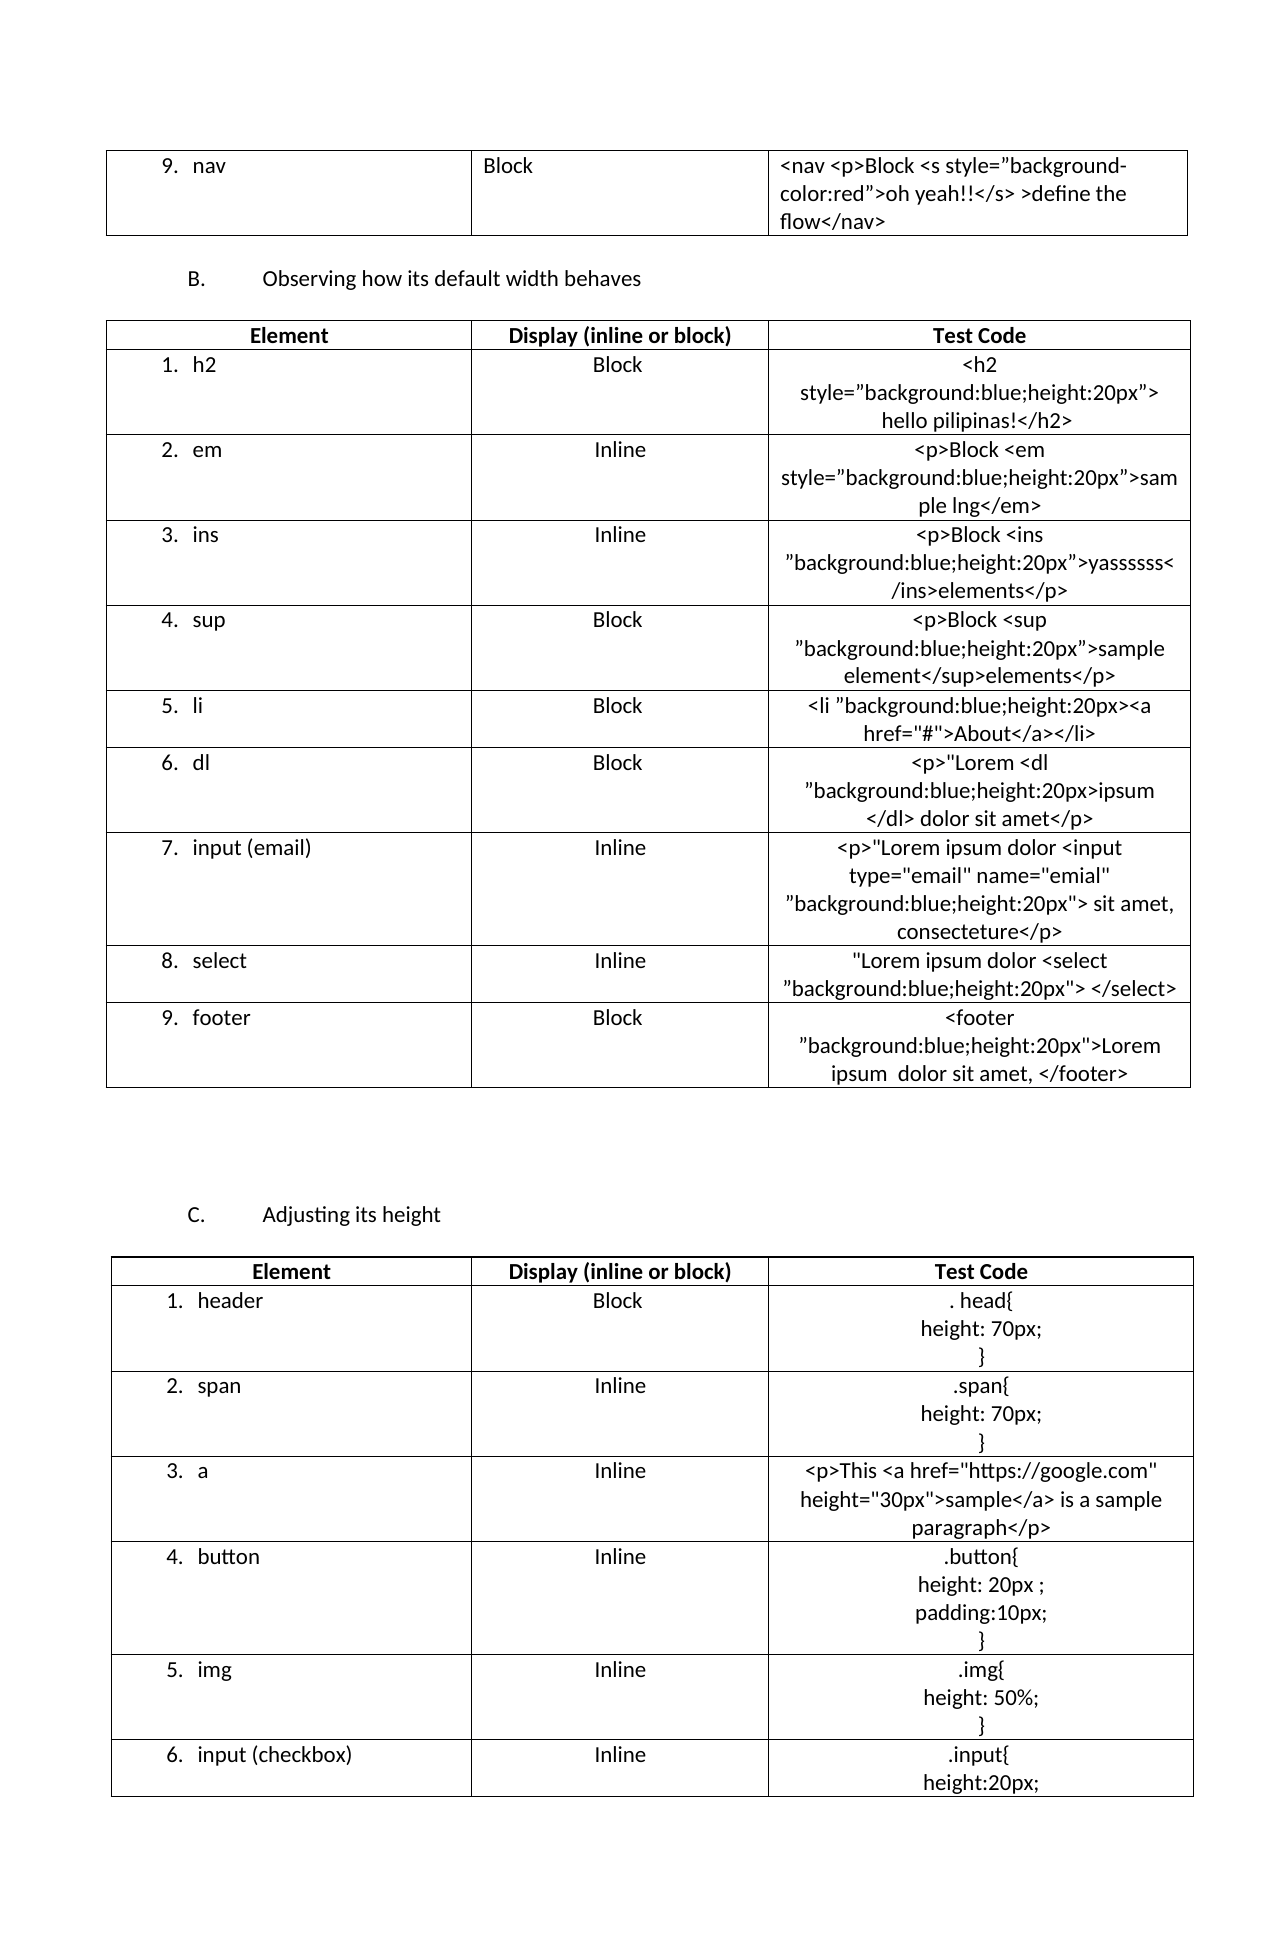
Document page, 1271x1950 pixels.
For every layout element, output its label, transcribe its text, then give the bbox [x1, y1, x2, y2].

table_cell Block [472, 691, 768, 747]
table_cell Inline [472, 435, 768, 519]
table_cell Inline [472, 946, 768, 1002]
table_cell Block [472, 1003, 768, 1087]
table_cell .span{ height: 70px; } [769, 1372, 1193, 1456]
table_cell h2 [107, 350, 471, 434]
table_header Element [112, 1258, 122, 1285]
table_cell em [107, 435, 471, 519]
table_cell sup [107, 606, 471, 690]
table_cell Inline [472, 1740, 768, 1796]
table_cell .img{ height: 50%; } [769, 1655, 780, 1739]
table_cell Block [472, 748, 768, 832]
table_cell a [112, 1457, 471, 1541]
table_header Element [107, 321, 118, 349]
table_header Test Code [1179, 321, 1190, 349]
table_cell Inline [472, 1655, 768, 1739]
table_cell nav [107, 151, 471, 235]
table_cell Inline [472, 833, 768, 945]
table_cell img [112, 1655, 471, 1739]
table_header Test Code [769, 321, 780, 349]
table_cell . head{ height: 70px; } [769, 1286, 1193, 1371]
table_header Element [461, 321, 471, 349]
table_cell select [107, 946, 471, 1002]
table_cell Block [472, 151, 768, 235]
table_cell Inline [472, 521, 768, 604]
table_cell Inline [472, 1542, 768, 1654]
table_cell input (checkbox) [112, 1740, 471, 1796]
table_cell Block [472, 350, 768, 434]
table_header Element [461, 1258, 471, 1285]
table_cell span [112, 1372, 471, 1456]
table_cell header [112, 1286, 471, 1371]
table_cell .button{ height: 20px ; padding:10px; } [1182, 1542, 1193, 1654]
table_cell Inline [472, 1372, 768, 1456]
table_cell Inline [472, 1457, 768, 1541]
table_header Test Code [769, 1258, 780, 1285]
table_cell input (email) [107, 833, 471, 945]
table_cell li [107, 691, 471, 747]
table_header Test Code [1182, 1258, 1193, 1285]
table_cell dl [107, 748, 471, 832]
table_cell Block [472, 606, 768, 690]
table_cell Block [472, 1286, 768, 1371]
table_cell button [112, 1542, 471, 1654]
table_cell footer [107, 1003, 471, 1087]
table_cell ins [107, 521, 471, 604]
list Observing how its default width behaves [187, 264, 1083, 292]
table_cell .button{ height: 20px ; padding:10px; } [769, 1542, 780, 1654]
table_cell .img{ height: 50%; } [1182, 1655, 1193, 1739]
list Adjusting its height [187, 1200, 1083, 1228]
